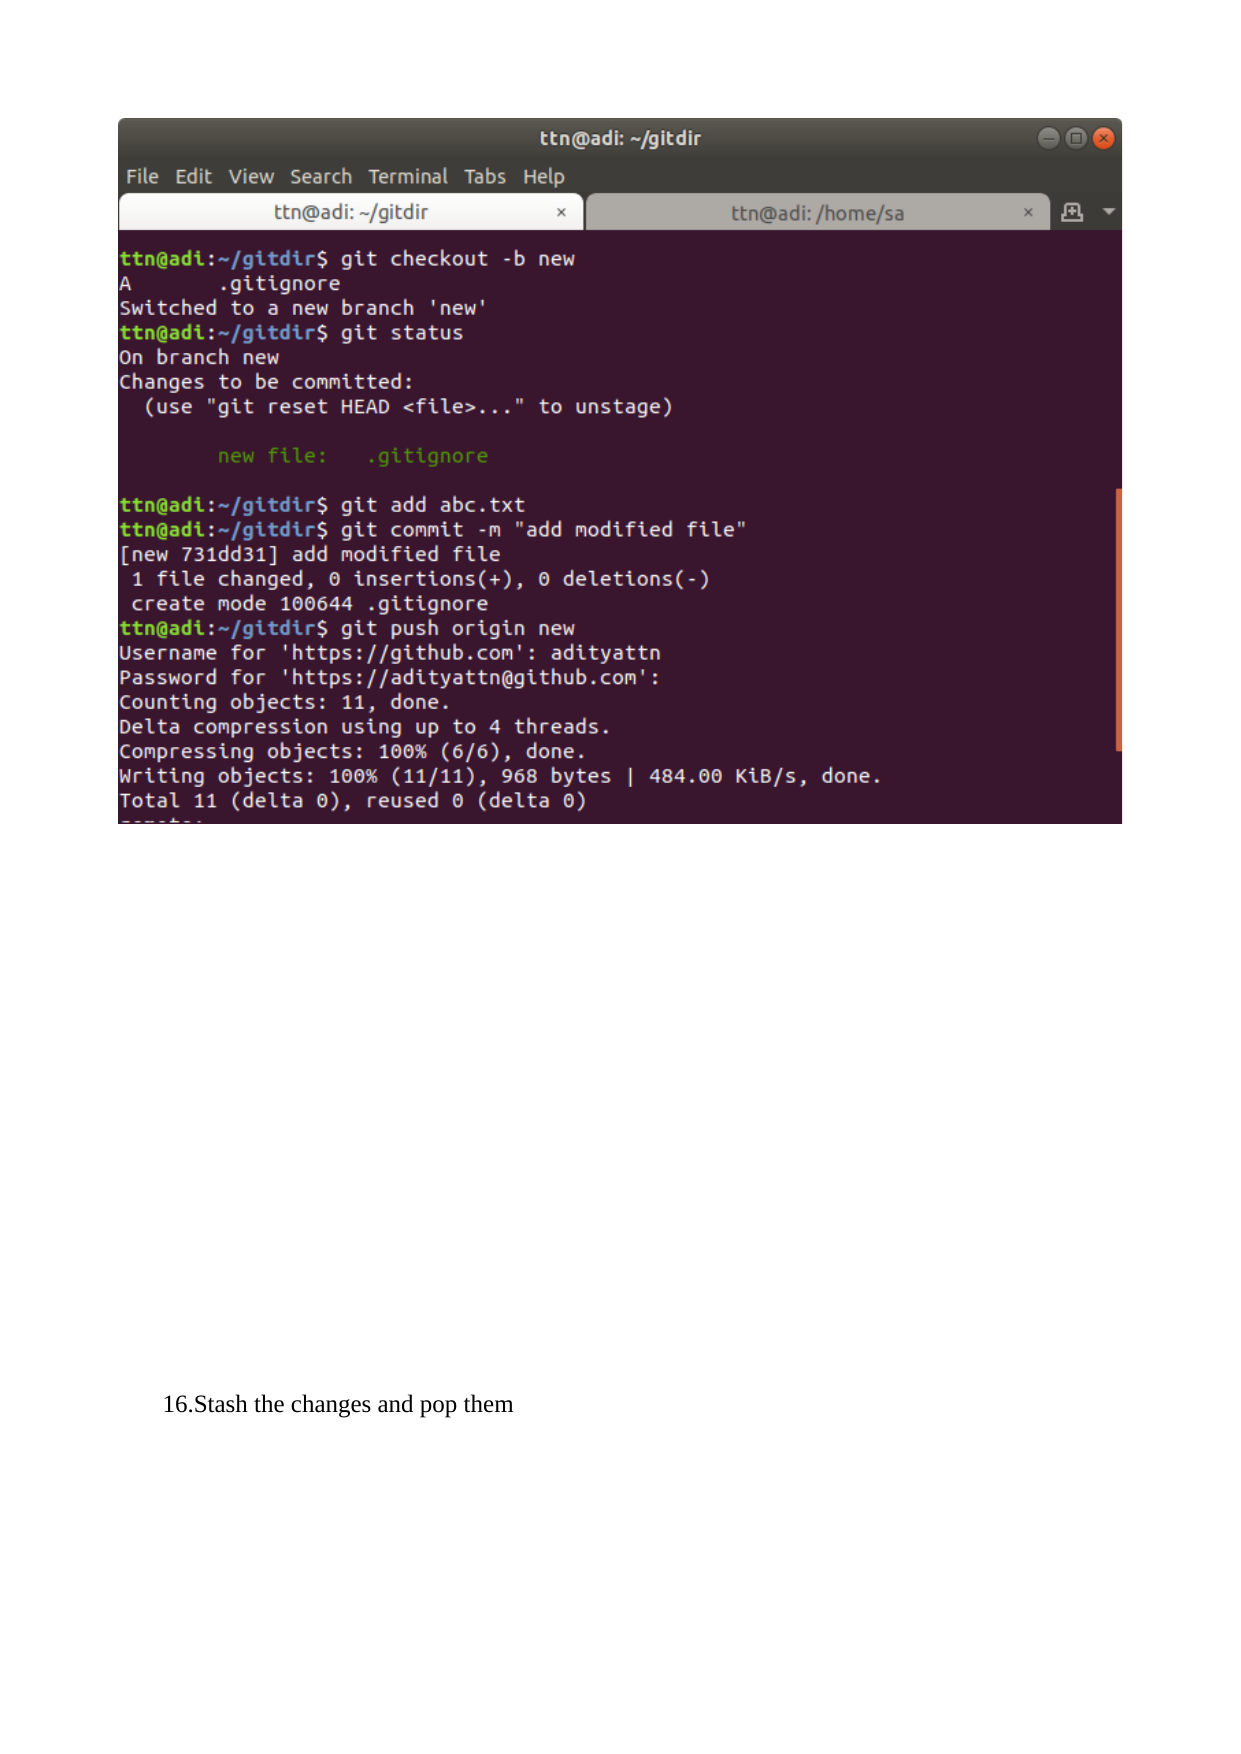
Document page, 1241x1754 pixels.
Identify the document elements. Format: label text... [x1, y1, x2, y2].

list Stash the changes and pop them [162, 1389, 1122, 1418]
picture [118, 118, 1123, 824]
